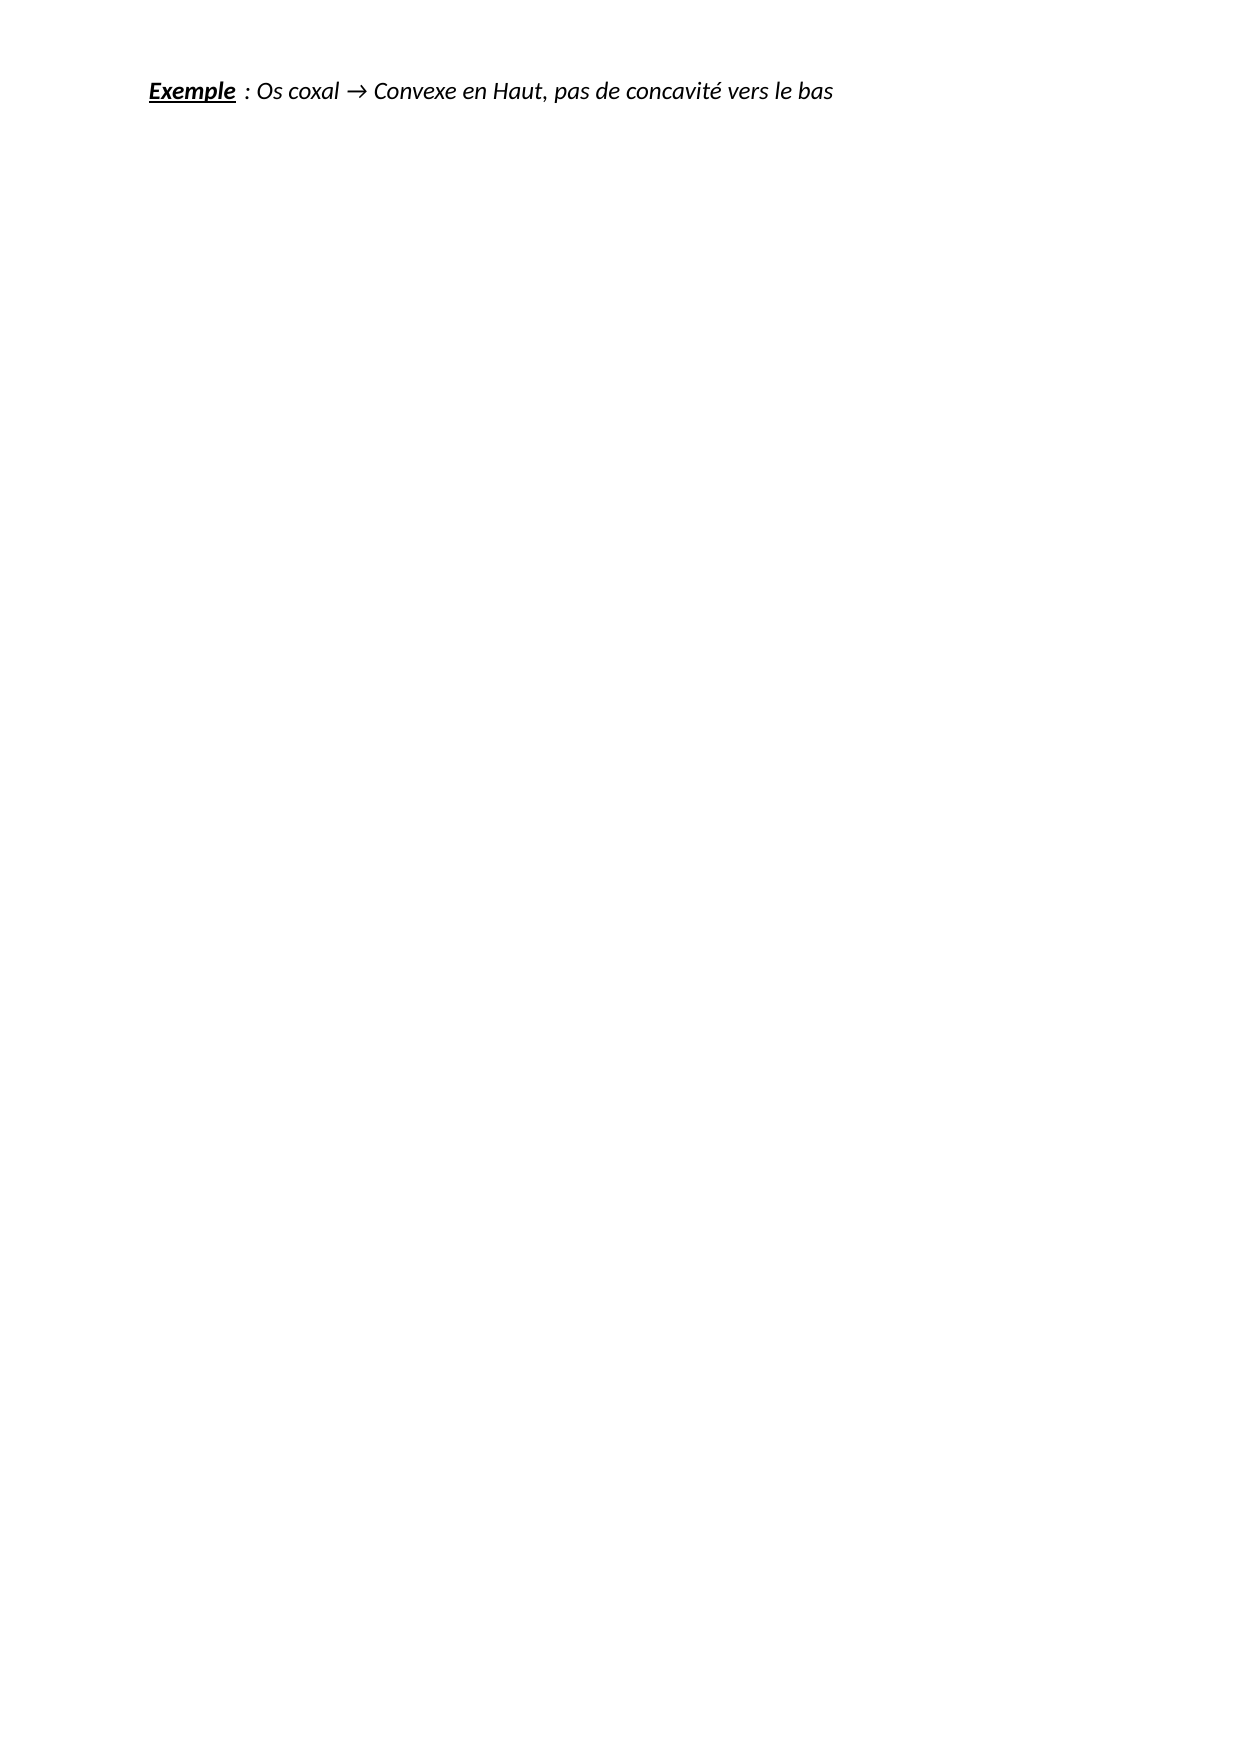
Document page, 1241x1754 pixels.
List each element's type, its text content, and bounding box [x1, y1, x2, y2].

text Exemple : Os coxal → Convexe en Haut, pas de concavité vers le bas [75, 75, 1165, 106]
